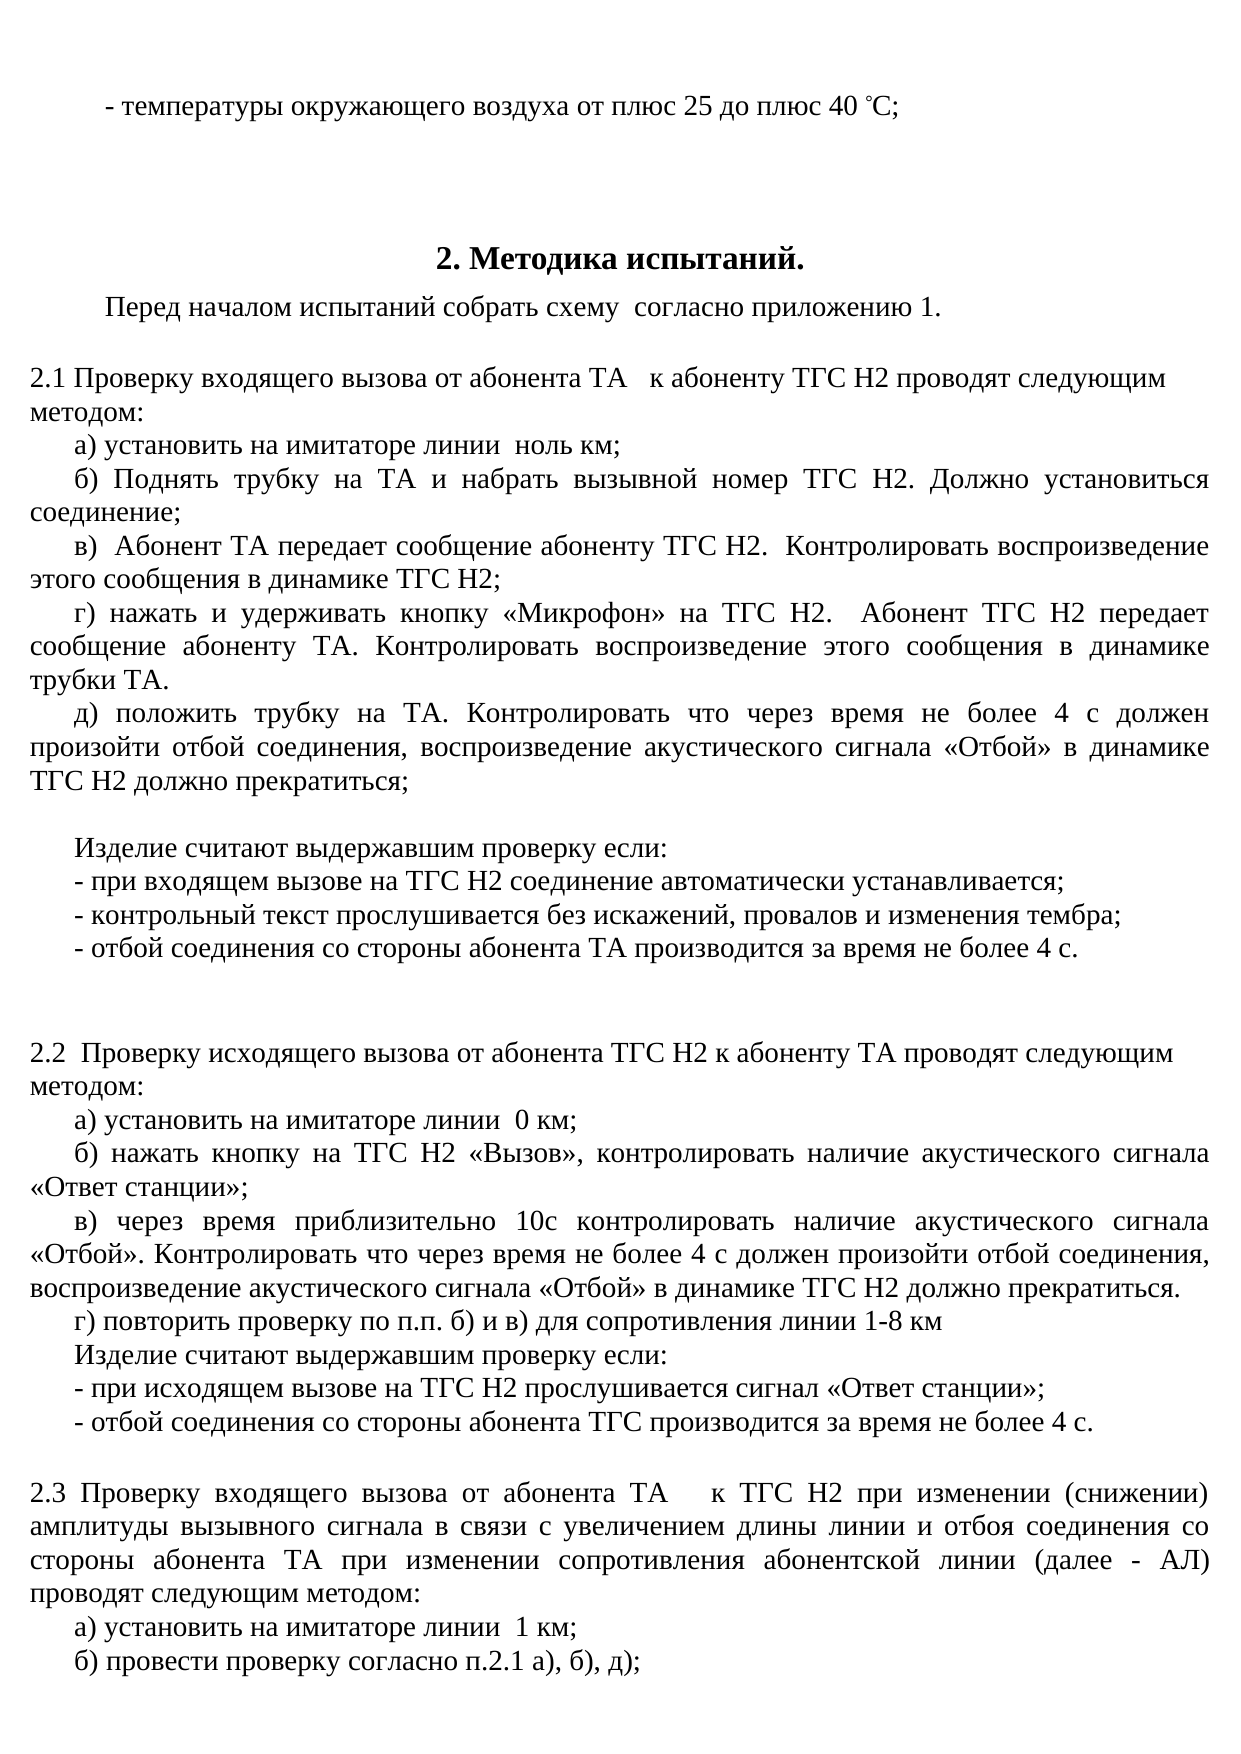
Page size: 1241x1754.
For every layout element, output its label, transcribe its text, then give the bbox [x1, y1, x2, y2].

text Перед началом испытаний собрать схему согласно приложению 1. [29, 289, 1211, 323]
text - отбой соединения со стороны абонента ТГС производится за время не более 4 с. [29, 1404, 1211, 1437]
text а) установить на имитаторе линии ноль км; [29, 427, 1211, 461]
text - при входящем вызове на ТГС Н2 соединение автоматически устанавливается; [29, 863, 1211, 897]
text г) повторить проверку по п.п. б) и в) для сопротивления линии 1-8 км [29, 1303, 1211, 1337]
text б) провести проверку согласно п.2.1 а), б), д); [29, 1643, 1211, 1676]
text д) положить трубку на ТА. Контролировать что через время не более 4 с должен произойти отбой соединения, воспроизведение акустического сигнала «Отбой» в динамике ТГС Н2 должно прекратиться; [29, 696, 1211, 796]
text Изделие считают выдержавшим проверку если: [29, 1337, 1211, 1370]
subtitle 2.1 Проверку входящего вызова от абонента ТА к абоненту ТГС Н2 проводят следующим методом: [29, 360, 1211, 427]
text г) нажать и удерживать кнопку «Микрофон» на ТГС Н2. Абонент ТГС Н2 передает сообщение абоненту ТА. Контролировать воспроизведение этого сообщения в динамике трубки ТА. [29, 595, 1211, 696]
text - при исходящем вызове на ТГС Н2 прослушивается сигнал «Ответ станции»; [29, 1370, 1211, 1404]
text б) нажать кнопку на ТГС Н2 «Вызов», контролировать наличие акустического сигнала «Ответ станции»; [29, 1136, 1211, 1203]
text Изделие считают выдержавшим проверку если: [29, 830, 1211, 863]
text - температуры окружающего воздуха от плюс 25 до плюс 40 С; [104, 88, 1211, 121]
text - контрольный текст прослушивается без искажений, провалов и изменения тембра; [29, 897, 1211, 930]
text а) установить на имитаторе линии 0 км; [29, 1102, 1211, 1136]
text - отбой соединения со стороны абонента ТА производится за время не более 4 с. [29, 930, 1211, 964]
text б) Поднять трубку на ТА и набрать вызывной номер ТГС Н2. Должно установиться соединение; [29, 461, 1211, 528]
text в) через время приблизительно 10с контролировать наличие акустического сигнала «Отбой». Контролировать что через время не более 4 с должен произойти отбой соединения, воспроизведение акустического сигнала «Отбой» в динамике ТГС Н2 должно прекратиться. [29, 1203, 1211, 1303]
subtitle 2.3 Проверку входящего вызова от абонента ТА к ТГС Н2 при изменении (снижении) амплитуды вызывного сигнала в связи с увеличением длины линии и отбоя соединения со стороны абонента ТА при изменении сопротивления абонентской линии (далее - АЛ) проводят следующим методом: [29, 1475, 1211, 1609]
text а) установить на имитаторе линии 1 км; [29, 1609, 1211, 1643]
subtitle 2.2 Проверку исходящего вызова от абонента ТГС Н2 к абоненту ТА проводят следующим методом: [29, 1035, 1211, 1102]
subtitle 2. Методика испытаний. [29, 238, 1211, 277]
text в) Абонент ТА передает сообщение абоненту ТГС Н2. Контролировать воспроизведение этого сообщения в динамике ТГС Н2; [29, 528, 1211, 595]
